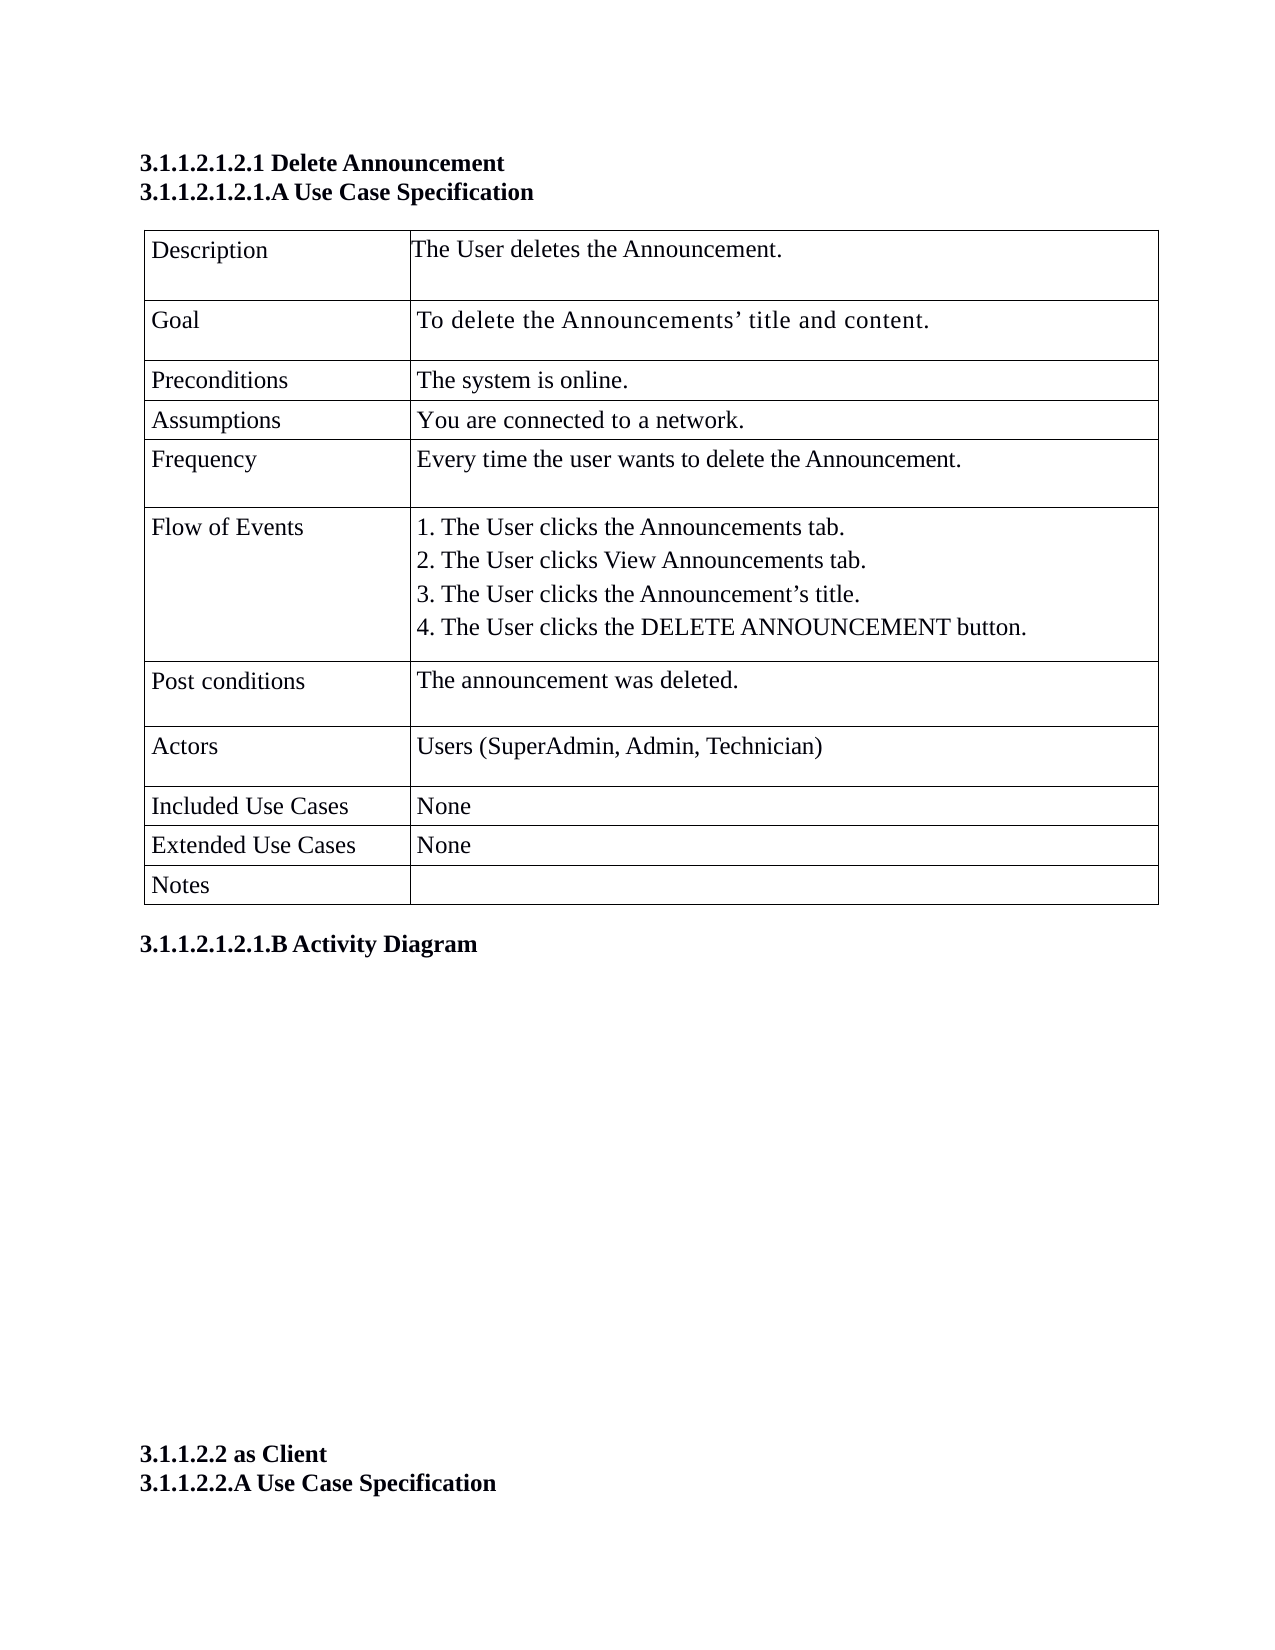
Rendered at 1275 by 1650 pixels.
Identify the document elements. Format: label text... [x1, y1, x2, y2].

text 3.1.1.2.2 as Client [139, 1439, 1096, 1468]
table_cell Frequency [145, 440, 410, 507]
table_cell Post conditions [145, 662, 410, 726]
table_header Description [145, 231, 410, 300]
text 3.1.1.2.1.2.1 Delete Announcement [139, 148, 1096, 177]
table_cell You are connected to a network. [411, 401, 1158, 439]
text 3.1.1.2.1.2.1.A Use Case Specification [139, 177, 1096, 206]
table_cell Included Use Cases [145, 787, 410, 825]
table_header The User deletes the Announcement. [411, 231, 1158, 300]
table_cell Actors [145, 727, 410, 786]
text 3.1.1.2.1.2.1.B Activity Diagram [139, 929, 1096, 958]
table_cell Flow of Events [145, 508, 410, 661]
table_cell Users (SuperAdmin, Admin, Technician) [411, 727, 1158, 786]
table_cell [411, 866, 1158, 904]
table_cell Extended Use Cases [145, 826, 410, 865]
table_cell To delete the Announcements’ title and content. [411, 301, 1158, 360]
table_cell Preconditions [145, 361, 410, 400]
table_cell The announcement was deleted. [411, 662, 1158, 726]
table_cell Goal [145, 301, 410, 360]
table_cell The system is online. [411, 361, 1158, 400]
text 3.1.1.2.2.A Use Case Specification [139, 1468, 1096, 1496]
table_cell Every time the user wants to delete the Announcement. [411, 440, 1158, 507]
table_cell Notes [145, 866, 410, 904]
table_cell None [411, 787, 1158, 825]
table_cell None [411, 826, 1158, 865]
table_cell Assumptions [145, 401, 410, 439]
table_cell 1. The User clicks the Announcements tab. 2. The User clicks View Announcements tab. 3. The User clicks the Announcement’s title. 4. The User clicks the DELETE ANNOUNCEMENT button. [411, 508, 1158, 661]
